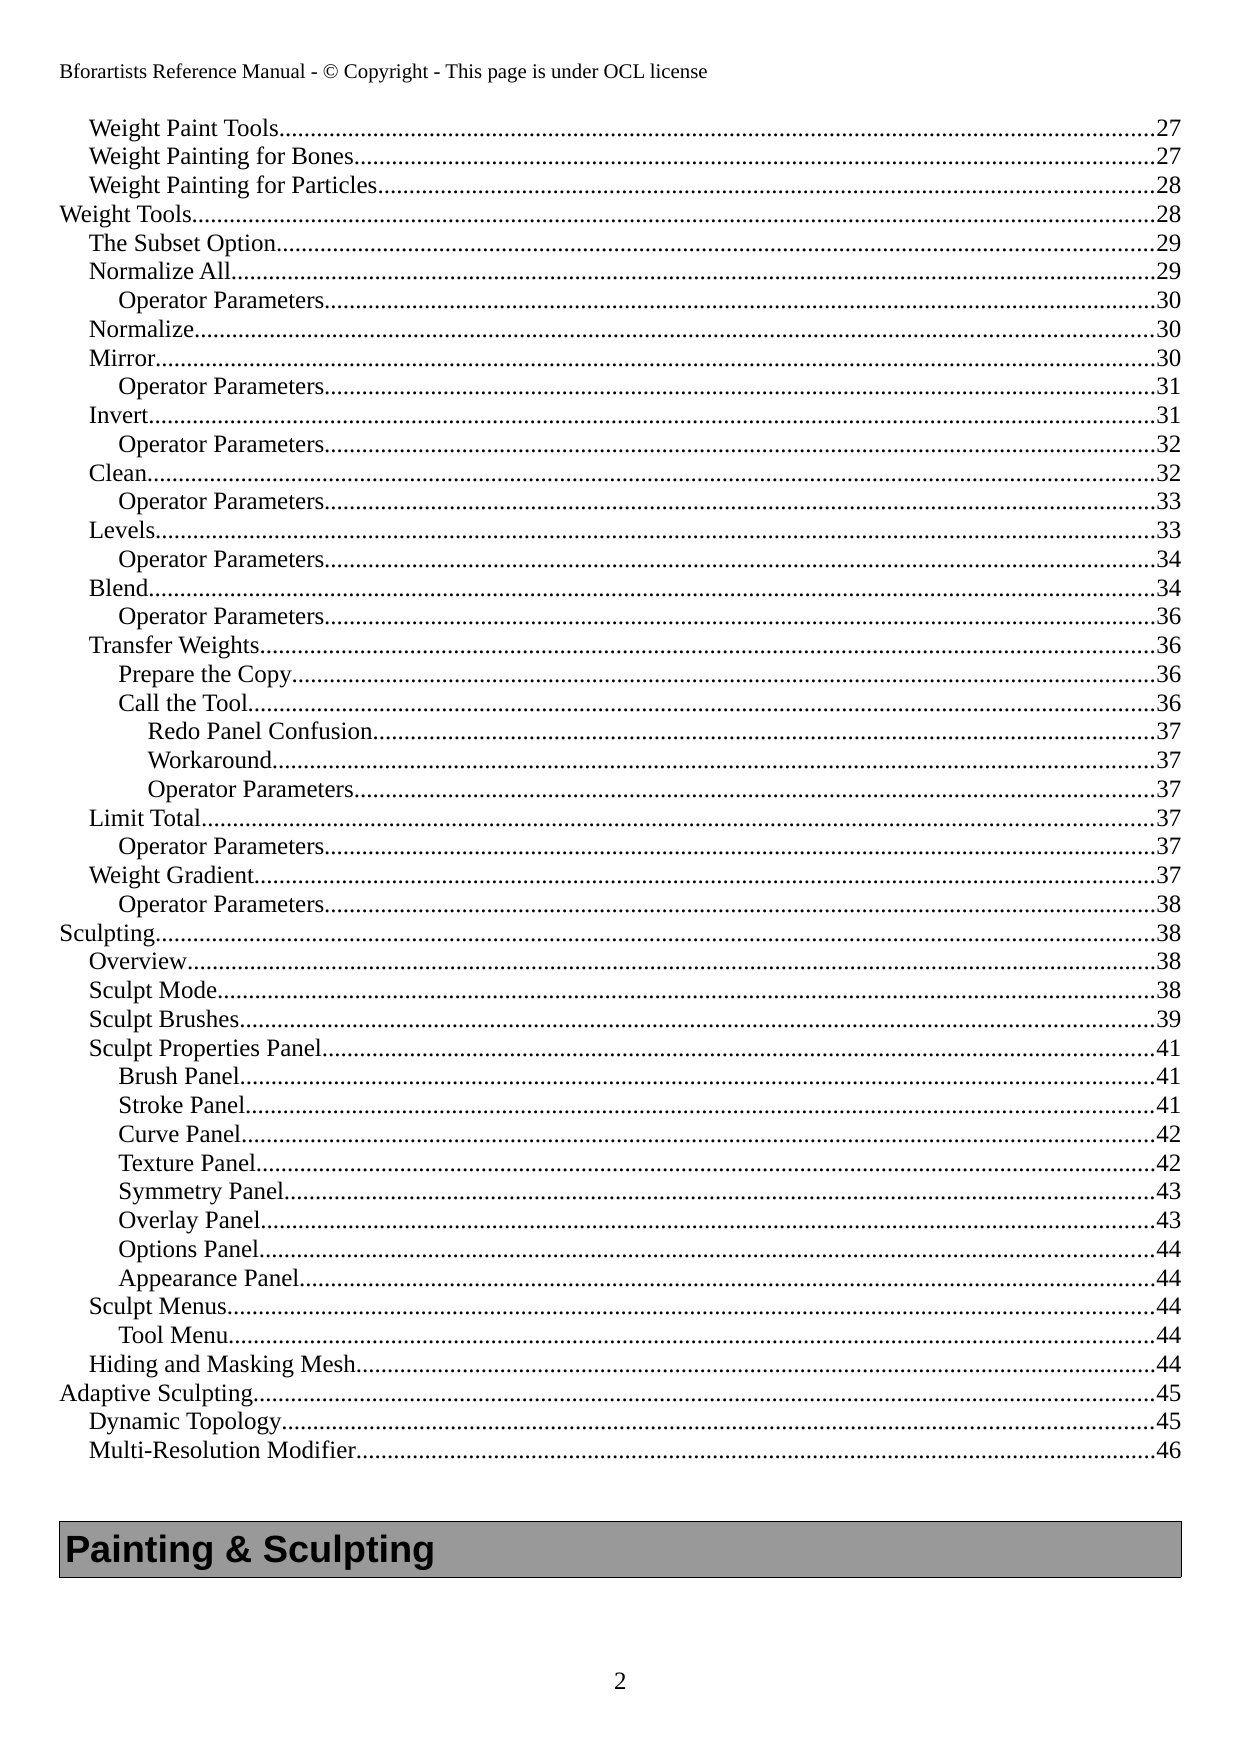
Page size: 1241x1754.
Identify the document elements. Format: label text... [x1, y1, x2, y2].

text Overview 38 [88, 946, 1181, 975]
text The Subset Option 29 [88, 228, 1181, 256]
text Operator Parameters 36 [118, 601, 1181, 630]
text Operator Parameters 32 [118, 429, 1181, 458]
text Sculpt Brushes 39 [88, 1004, 1181, 1033]
text Dynamic Topology 45 [88, 1406, 1181, 1435]
text Sculpt Menus 44 [88, 1291, 1181, 1320]
text Levels 33 [88, 515, 1181, 544]
text Curve Panel 42 [118, 1119, 1181, 1148]
text Mirror 30 [88, 343, 1181, 371]
text Weight Gradient 37 [88, 860, 1181, 889]
text Normalize All 29 [88, 256, 1181, 285]
text Weight Tools 28 [59, 199, 1181, 228]
text Operator Parameters 37 [147, 774, 1181, 803]
text Blend 34 [88, 573, 1181, 601]
text Invert 31 [88, 400, 1181, 429]
text Clean 32 [88, 458, 1181, 486]
text Normalize 30 [88, 314, 1181, 343]
text Adaptive Sculpting 45 [59, 1378, 1181, 1406]
text Call the Tool 36 [118, 688, 1181, 716]
text Weight Paint Tools 27 [88, 113, 1181, 141]
text Multi-Resolution Modifier 46 [88, 1435, 1181, 1464]
text Overlay Panel 43 [118, 1205, 1181, 1234]
text Operator Parameters 31 [118, 371, 1181, 400]
text Appearance Panel 44 [118, 1263, 1181, 1291]
text Sculpt Mode 38 [88, 975, 1181, 1004]
text Weight Painting for Particles 28 [88, 170, 1181, 199]
text Hiding and Masking Mesh 44 [88, 1349, 1181, 1378]
text Workaround 37 [147, 745, 1181, 774]
text Options Panel 44 [118, 1234, 1181, 1263]
text Operator Parameters 30 [118, 285, 1181, 314]
text Brush Panel 41 [118, 1061, 1181, 1090]
text Texture Panel 42 [118, 1148, 1181, 1176]
text Tool Menu 44 [118, 1320, 1181, 1349]
text Operator Parameters 34 [118, 544, 1181, 573]
text Stroke Panel 41 [118, 1090, 1181, 1119]
text Limit Total 37 [88, 803, 1181, 831]
text Redo Panel Confusion 37 [147, 716, 1181, 745]
text Sculpt Properties Panel 41 [88, 1033, 1181, 1061]
table_header Painting & Sculpting [60, 1522, 1181, 1577]
text Sculpting 38 [59, 918, 1181, 946]
text Symmetry Panel 43 [118, 1176, 1181, 1205]
text Operator Parameters 33 [118, 486, 1181, 515]
text Weight Painting for Bones 27 [88, 141, 1181, 170]
text Operator Parameters 37 [118, 831, 1181, 860]
text Transfer Weights 36 [88, 630, 1181, 659]
text Operator Parameters 38 [118, 889, 1181, 918]
text Prepare the Copy 36 [118, 659, 1181, 688]
